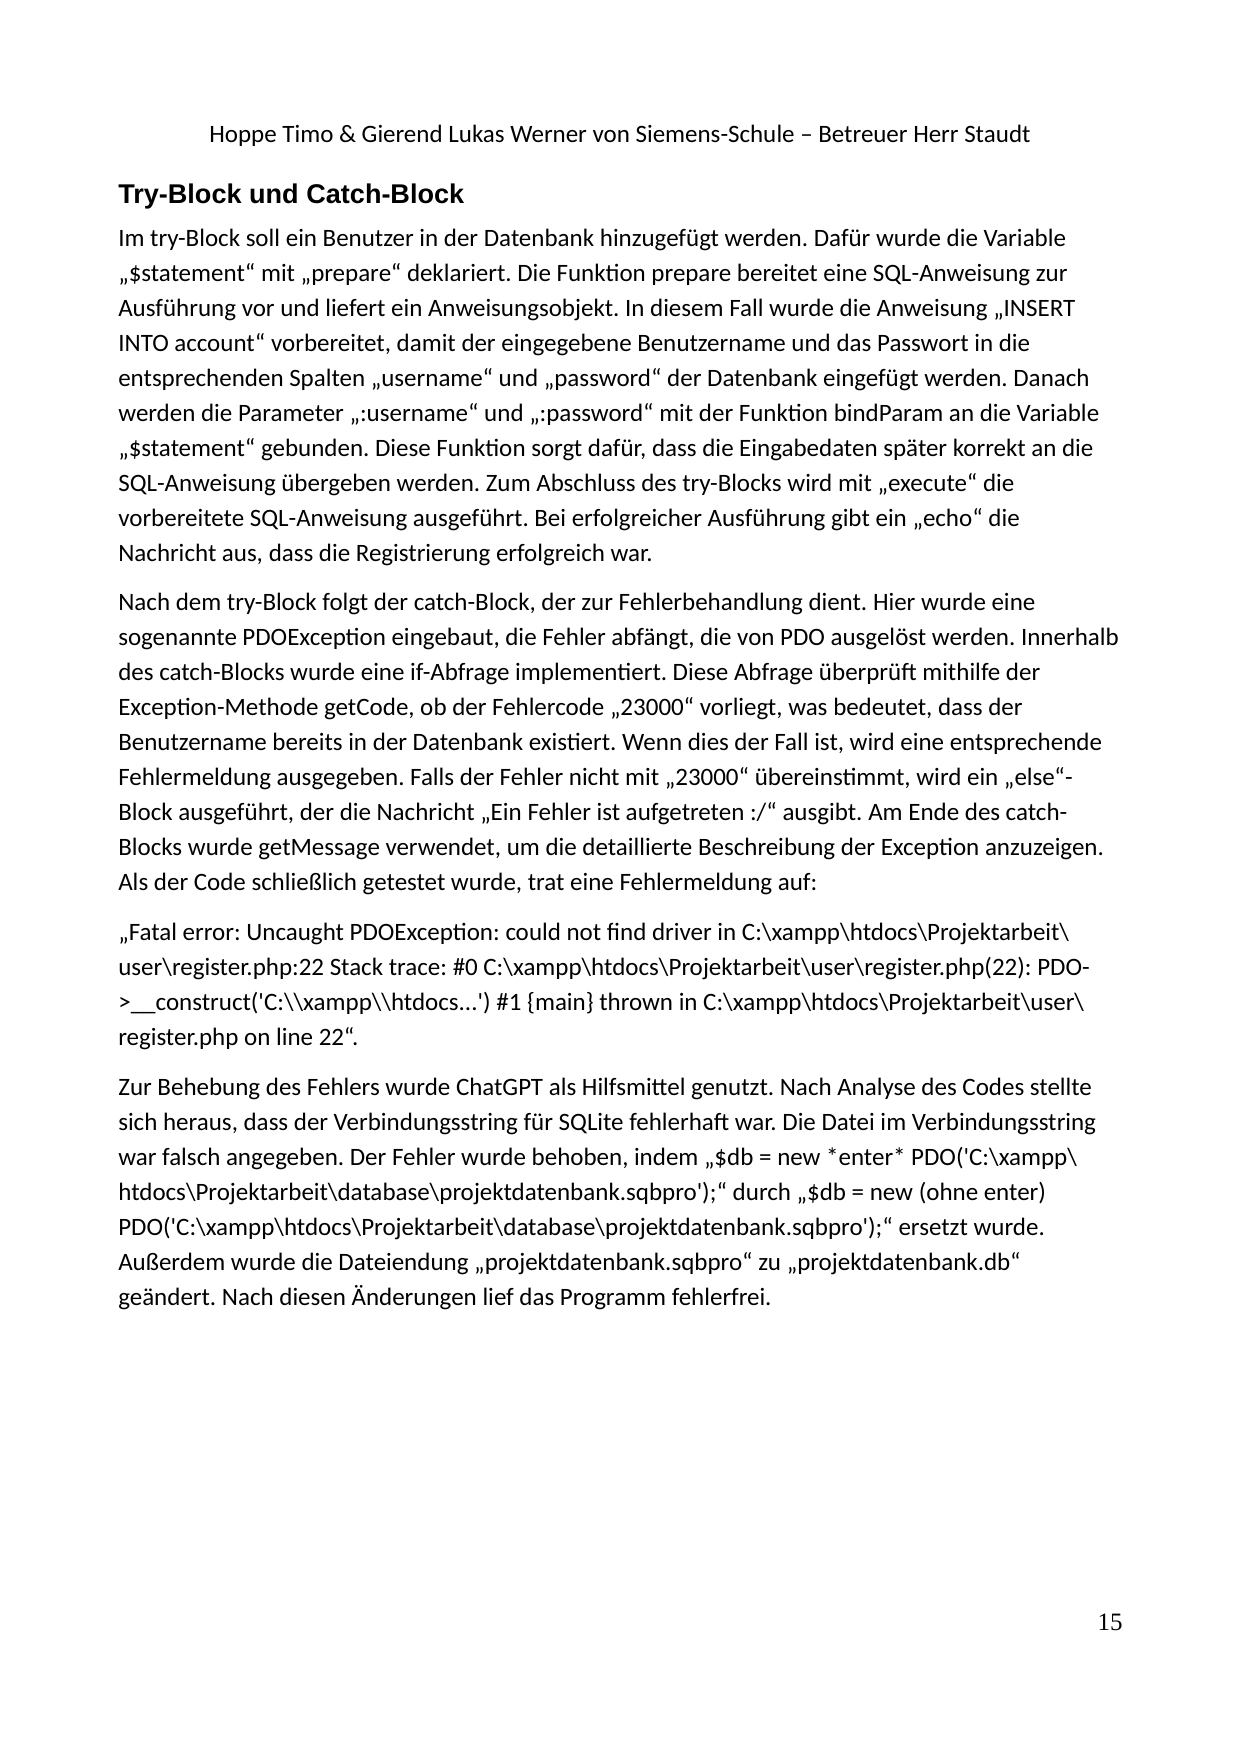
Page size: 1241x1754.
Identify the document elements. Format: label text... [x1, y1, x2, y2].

text Nach dem try-Block folgt der catch-Block, der zur Fehlerbehandlung dient. Hier wurde eine sogenannte PDOException eingebaut, die Fehler abfängt, die von PDO ausgelöst werden. Innerhalb des catch-Blocks wurde eine if-Abfrage implementiert. Diese Abfrage überprüft mithilfe der Exception-Methode getCode, ob der Fehlercode „23000“ vorliegt, was bedeutet, dass der Benutzername bereits in der Datenbank existiert. Wenn dies der Fall ist, wird eine entsprechende Fehlermeldung ausgegeben. Falls der Fehler nicht mit „23000“ übereinstimmt, wird ein „else“-Block ausgeführt, der die Nachricht „Ein Fehler ist aufgetreten :/“ ausgibt. Am Ende des catch-Blocks wurde getMessage verwendet, um die detaillierte Beschreibung der Exception anzuzeigen. Als der Code schließlich getestet wurde, trat eine Fehlermeldung auf: [118, 586, 1122, 897]
text „Fatal error: Uncaught PDOException: could not find driver in C:\xampp\htdocs\Projektarbeit\user\register.php:22 Stack trace: #0 C:\xampp\htdocs\Projektarbeit\user\register.php(22): PDO->__construct('C:\\xampp\\htdocs...') #1 {main} thrown in C:\xampp\htdocs\Projektarbeit\user\register.php on line 22“. [118, 916, 1122, 1052]
text Zur Behebung des Fehlers wurde ChatGPT als Hilfsmittel genutzt. Nach Analyse des Codes stellte sich heraus, dass der Verbindungsstring für SQLite fehlerhaft war. Die Datei im Verbindungsstring war falsch angegeben. Der Fehler wurde behoben, indem „$db = new *enter* PDO('C:\xampp\htdocs\Projektarbeit\database\projektdatenbank.sqbpro');“ durch „$db = new (ohne enter) PDO('C:\xampp\htdocs\Projektarbeit\database\projektdatenbank.sqbpro');“ ersetzt wurde. Außerdem wurde die Dateiendung „projektdatenbank.sqbpro“ zu „projektdatenbank.db“ geändert. Nach diesen Änderungen lief das Programm fehlerfrei. [118, 1071, 1122, 1346]
text Im try-Block soll ein Benutzer in der Datenbank hinzugefügt werden. Dafür wurde die Variable „$statement“ mit „prepare“ deklariert. Die Funktion prepare bereitet eine SQL-Anweisung zur Ausführung vor und liefert ein Anweisungsobjekt. In diesem Fall wurde die Anweisung „INSERT INTO account“ vorbereitet, damit der eingegebene Benutzername und das Passwort in die entsprechenden Spalten „username“ und „password“ der Datenbank eingefügt werden. Danach werden die Parameter „:username“ und „:password“ mit der Funktion bindParam an die Variable „$statement“ gebunden. Diese Funktion sorgt dafür, dass die Eingabedaten später korrekt an die SQL-Anweisung übergeben werden. Zum Abschluss des try-Blocks wird mit „execute“ die vorbereitete SQL-Anweisung ausgeführt. Bei erfolgreicher Ausführung gibt ein „echo“ die Nachricht aus, dass die Registrierung erfolgreich war. [118, 222, 1122, 567]
subtitle Try-Block und Catch-Block [118, 178, 1122, 209]
